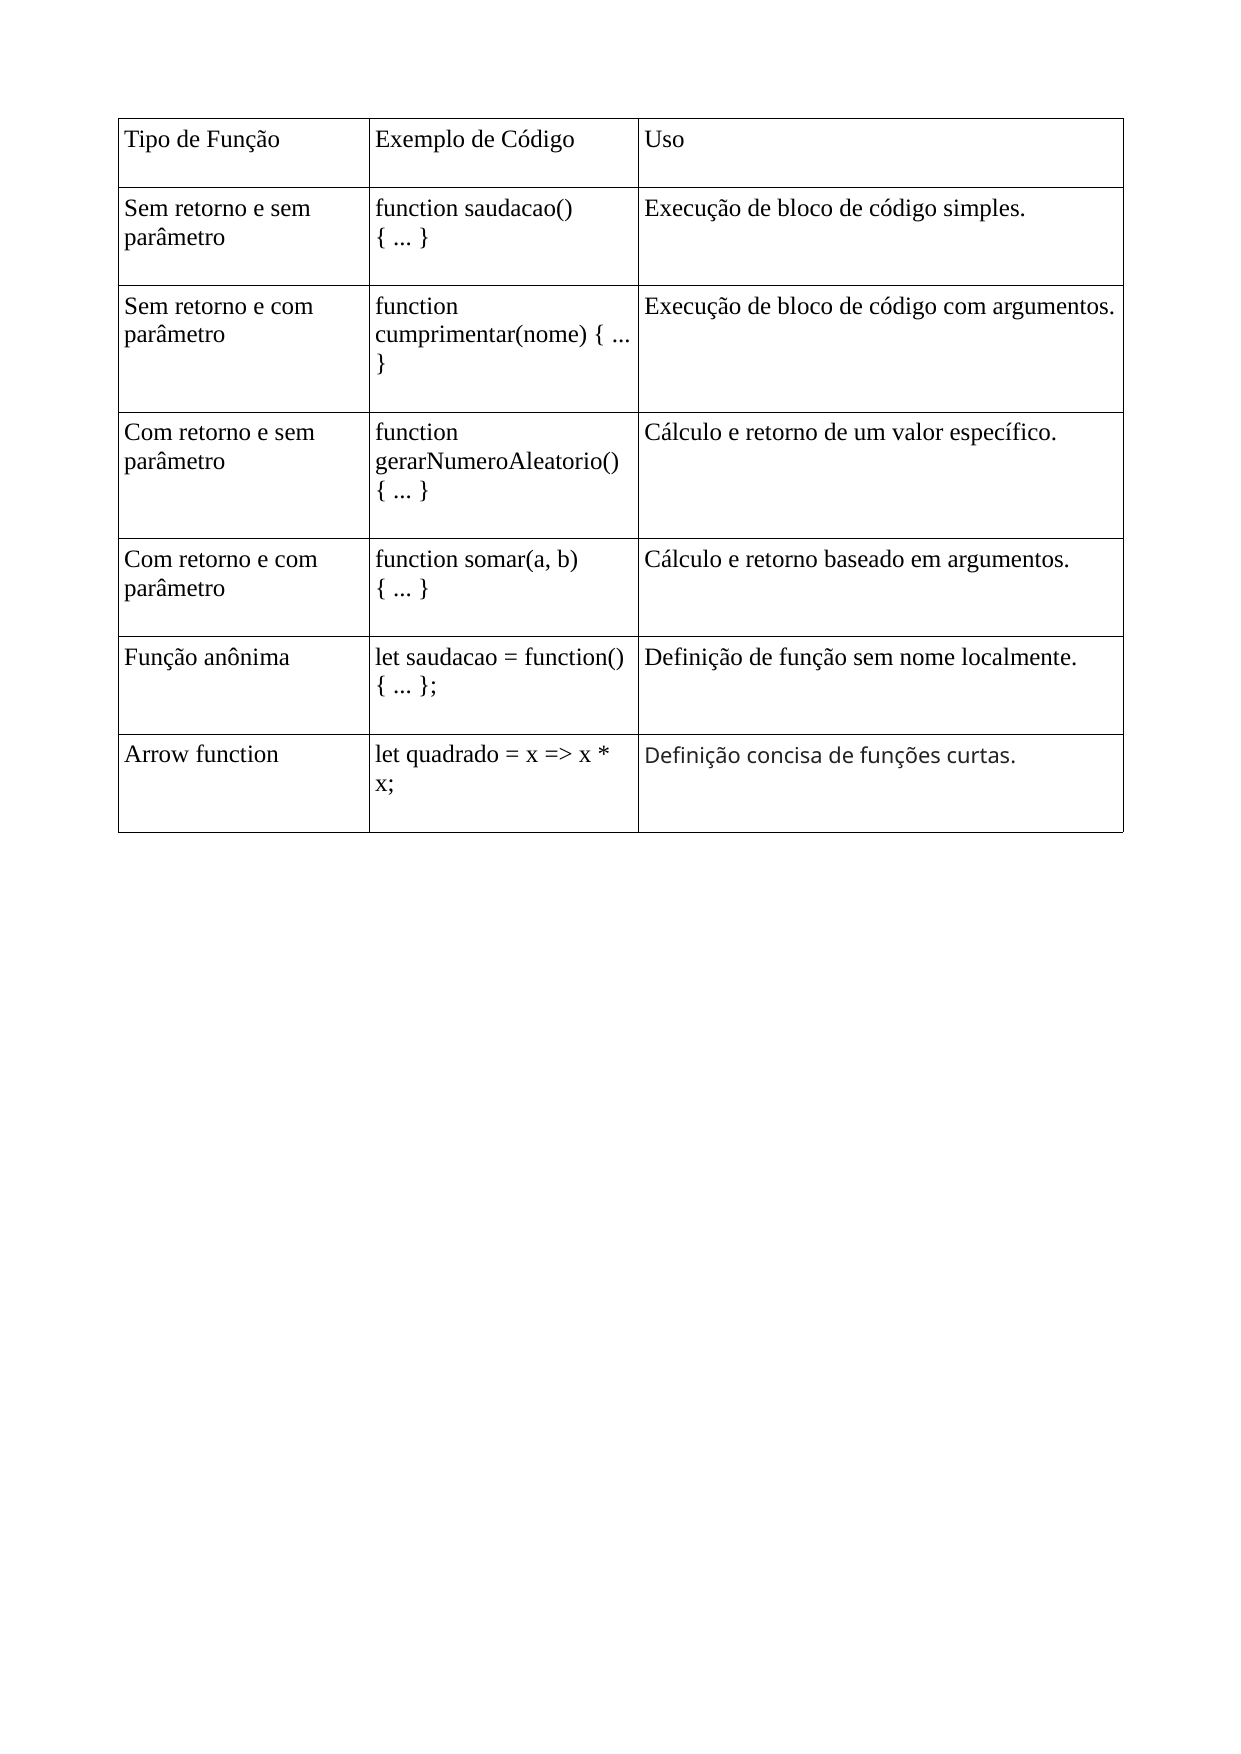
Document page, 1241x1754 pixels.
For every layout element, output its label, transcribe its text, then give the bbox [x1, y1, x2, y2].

table_cell Definição de função sem nome localmente. [639, 637, 1123, 734]
table_cell let saudacao = function() { ... }; [370, 637, 638, 734]
table_cell function gerarNumeroAleatorio() { ... } [370, 413, 638, 538]
table_cell Cálculo e retorno baseado em argumentos. [639, 539, 1123, 636]
table_cell function somar(a, b) { ... } [370, 539, 638, 636]
table_cell Cálculo e retorno de um valor específico. [639, 413, 1123, 538]
table_cell Sem retorno e sem parâmetro [119, 188, 369, 285]
table_cell Execução de bloco de código com argumentos. [639, 286, 1123, 412]
table_cell let quadrado = x => x * x; [370, 735, 638, 832]
table_cell function saudacao() { ... } [370, 188, 638, 285]
table_header Tipo de Função [119, 119, 369, 187]
table_cell Sem retorno e com parâmetro [119, 286, 369, 412]
table_cell Definição concisa de funções curtas. [639, 735, 1123, 832]
table_cell function cumprimentar(nome) { ... } [370, 286, 638, 412]
table_cell Arrow function [119, 735, 369, 832]
table_header Exemplo de Código [370, 119, 638, 187]
table_header Uso [639, 119, 1123, 187]
table_cell Com retorno e com parâmetro [119, 539, 369, 636]
table_cell Função anônima [119, 637, 369, 734]
table_cell Execução de bloco de código simples. [639, 188, 1123, 285]
table_cell Com retorno e sem parâmetro [119, 413, 369, 538]
